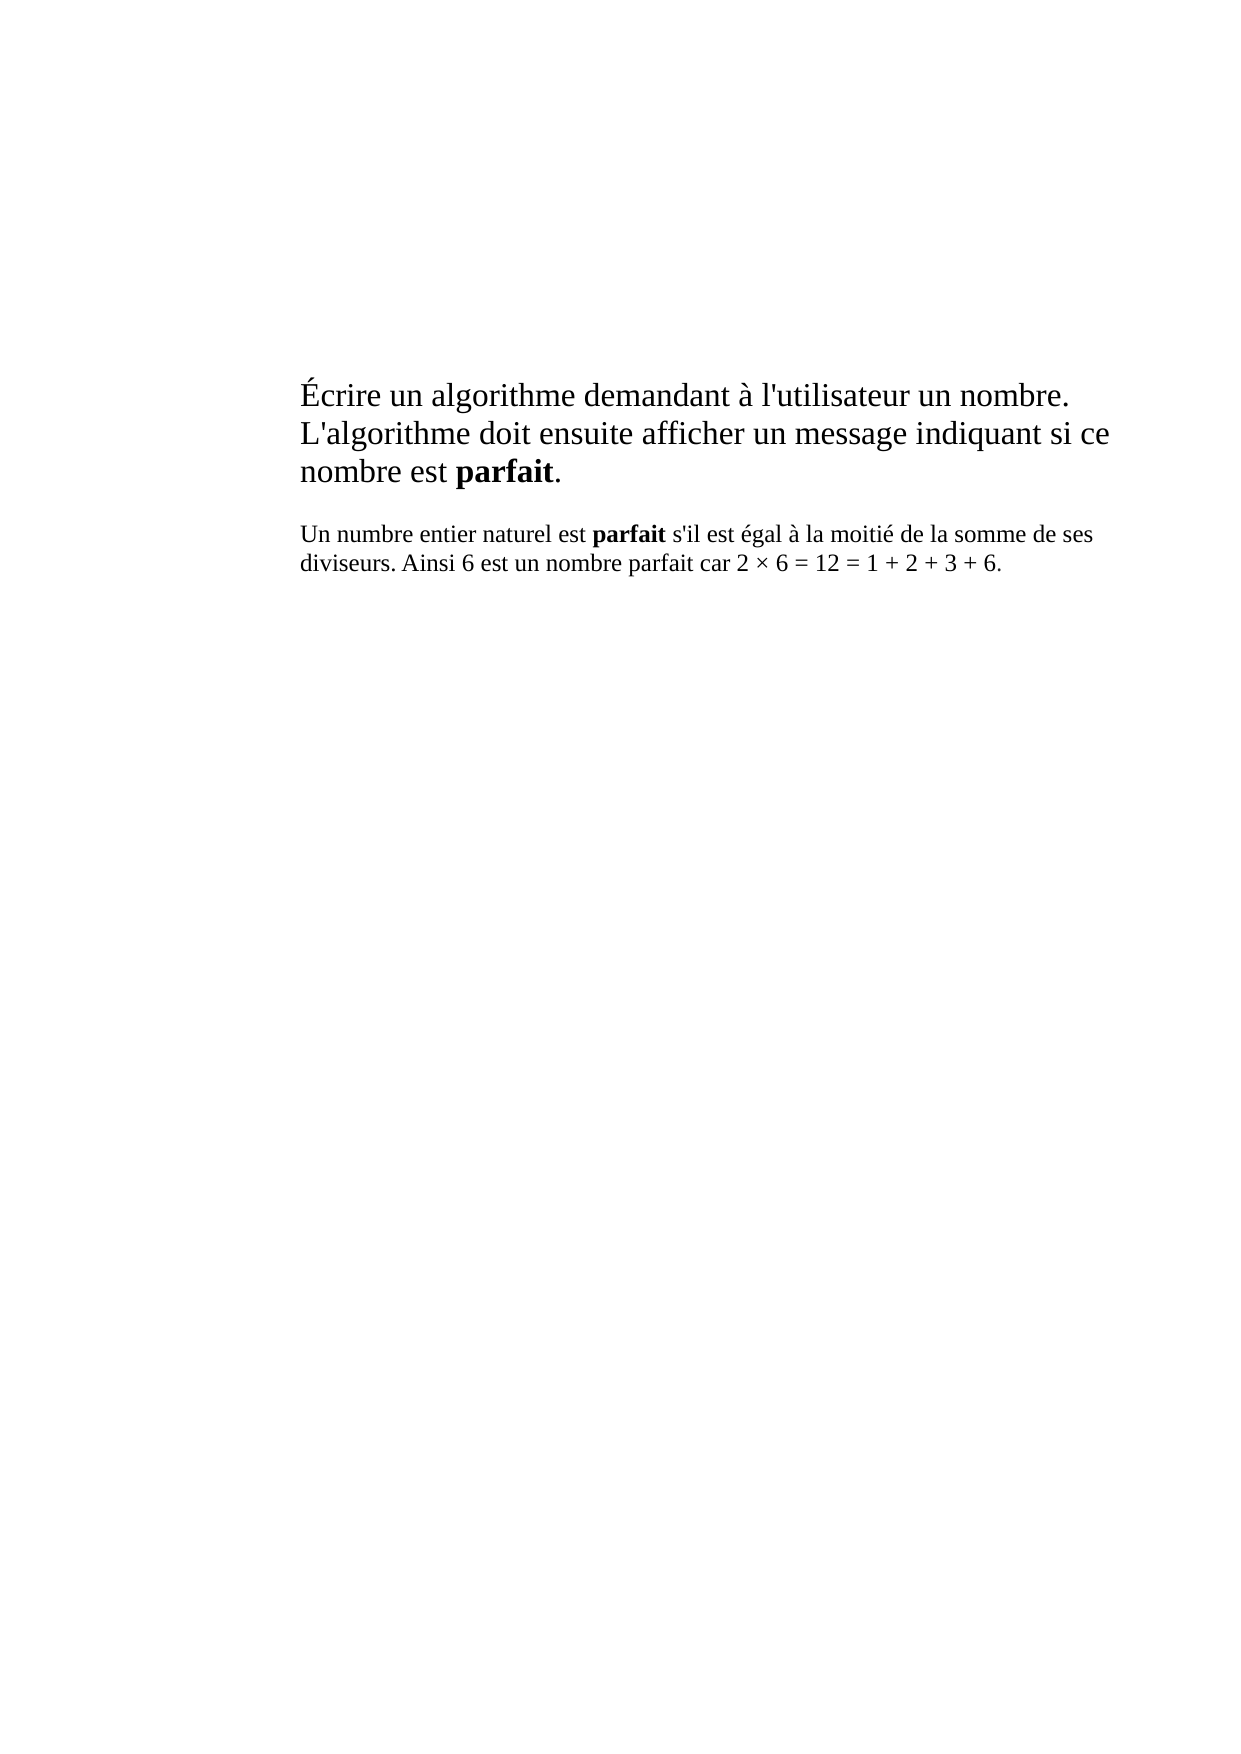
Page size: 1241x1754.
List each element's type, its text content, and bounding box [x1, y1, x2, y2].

text Un numbre entier naturel est parfait s'il est égal à la moitié de la somme de ses diviseurs. Ainsi 6 est un nombre parfait car 2 × 6 = 12 = 1 + 2 + 3 + 6. [300, 519, 1122, 577]
text Écrire un algorithme demandant à l'utilisateur un nombre. L'algorithme doit ensuite afficher un message indiquant si ce nombre est parfait. [300, 375, 1122, 490]
